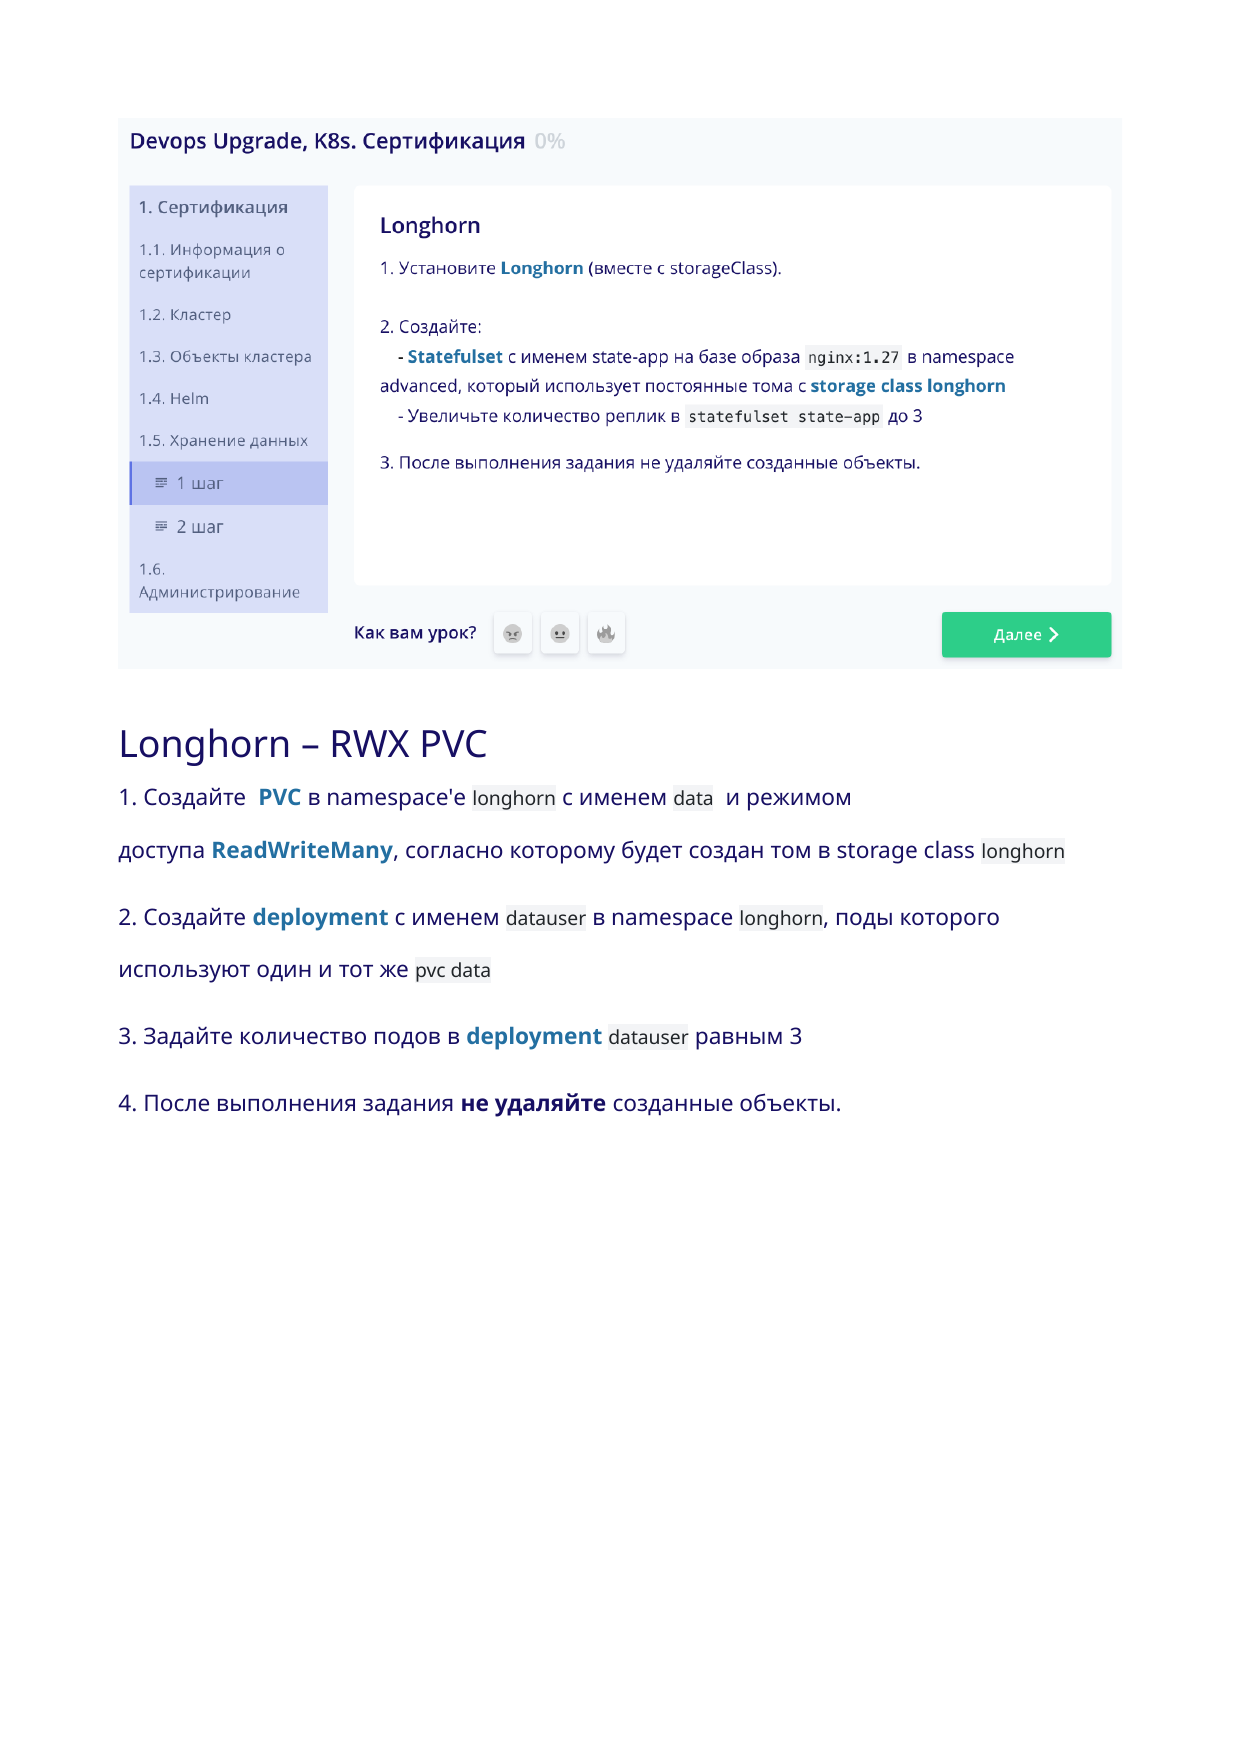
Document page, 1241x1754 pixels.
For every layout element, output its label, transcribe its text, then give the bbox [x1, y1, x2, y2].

text 1. Создайте PVC в namespace'е longhorn с именем data и режимом доступа ReadWriteMany, согласно которому будет создан том в storage class longhorn [118, 781, 1122, 865]
text 4. После выполнения задания не удаляйте созданные объекты. [118, 1088, 1122, 1118]
picture [118, 118, 1123, 669]
text 2. Создайте deployment с именем datauser в namespace longhorn, поды которого используют один и тот же pvc data [118, 901, 1122, 984]
subtitle Longhorn – RWX PVC [118, 718, 1122, 769]
text 3. Задайте количество подов в deployment datauser равным 3 [118, 1021, 1122, 1051]
